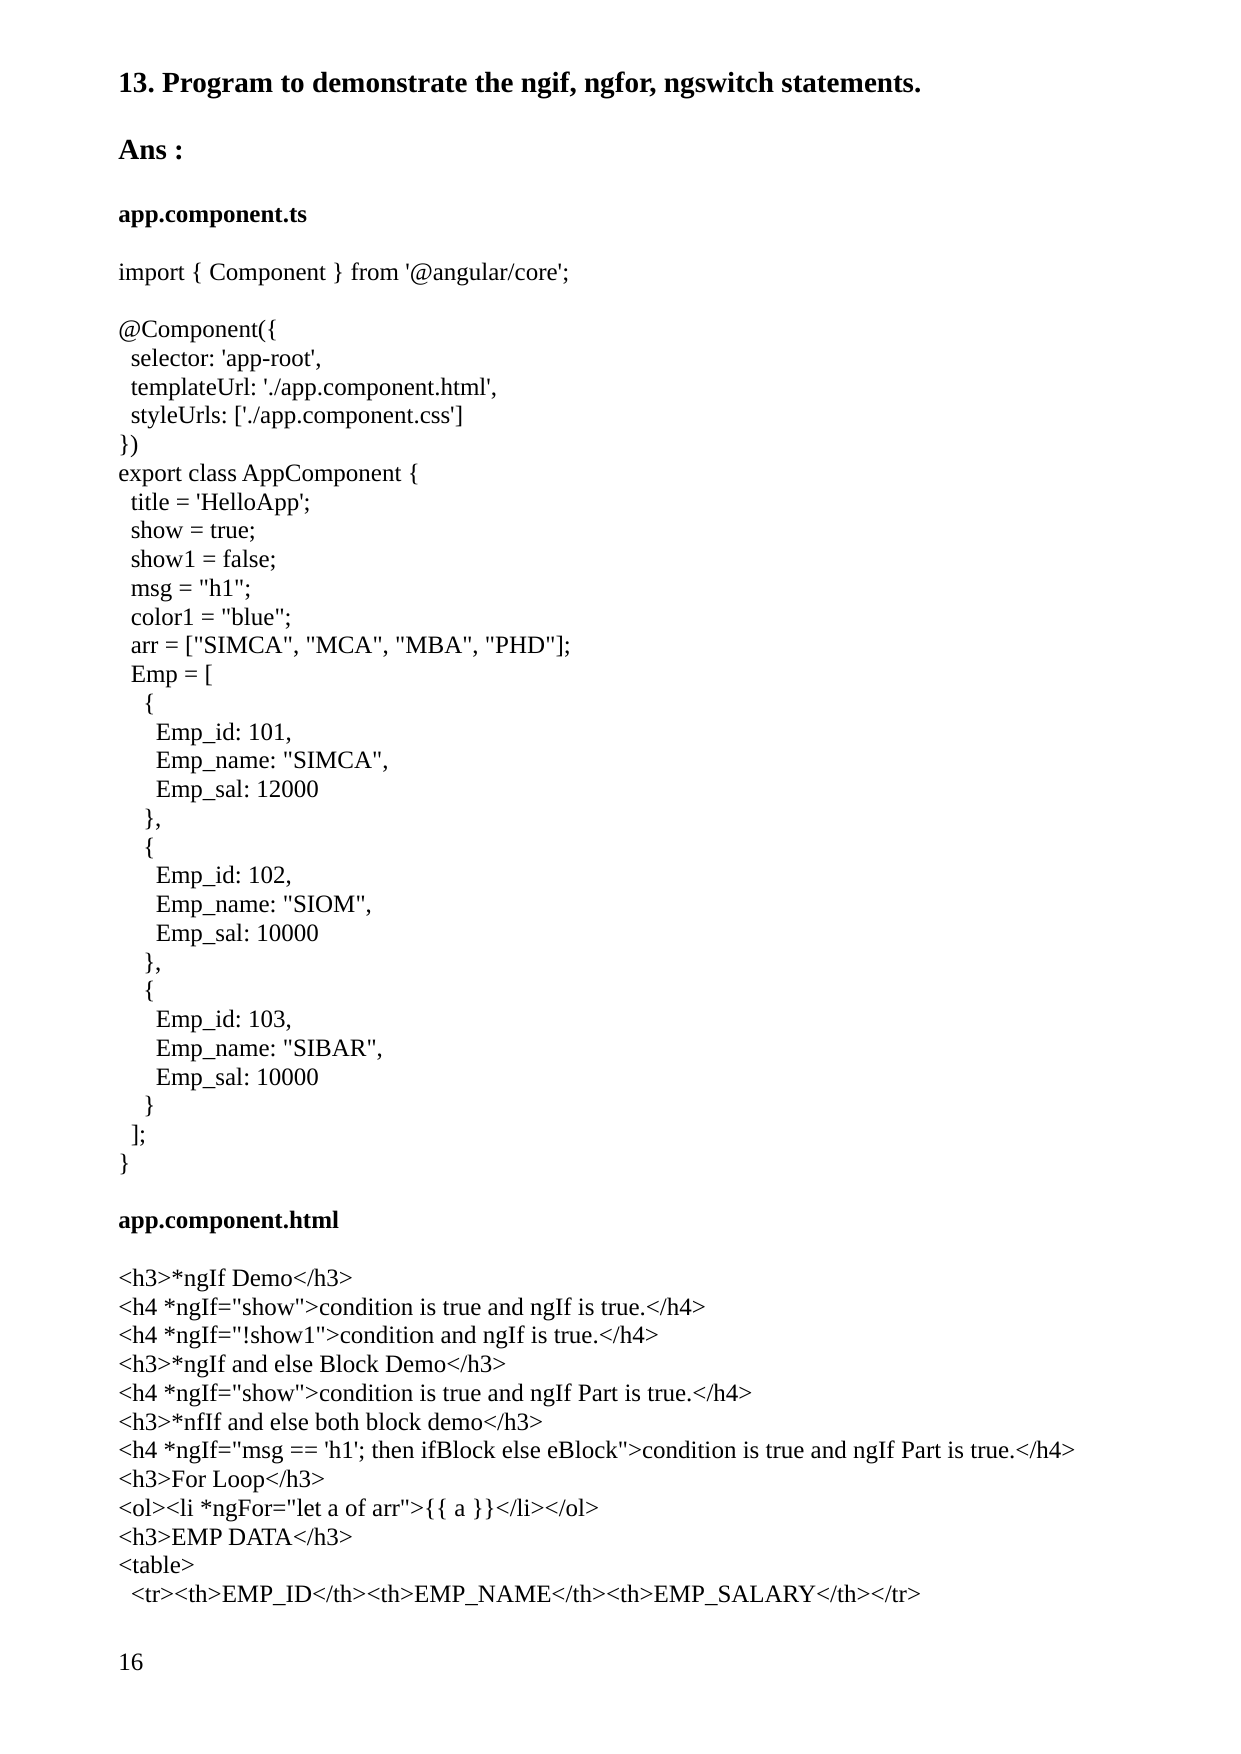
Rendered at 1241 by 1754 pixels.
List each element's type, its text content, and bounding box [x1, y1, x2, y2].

text show = true; [118, 516, 1122, 544]
text Emp = [ [118, 659, 1122, 688]
text <h3>*ngIf Demo</h3> [118, 1263, 1122, 1292]
text Emp_id: 103, [118, 1004, 1122, 1033]
text Emp_name: "SIMCA", [118, 746, 1122, 774]
text Emp_sal: 12000 [118, 774, 1122, 803]
text Emp_id: 101, [118, 717, 1122, 746]
text <h4 *ngIf="show">condition is true and ngIf Part is true.</h4> [118, 1378, 1122, 1407]
text <tr><th>EMP_ID</th><th>EMP_NAME</th><th>EMP_SALARY</th></tr> [118, 1579, 1122, 1608]
text @Component({ [118, 314, 1122, 343]
text } [118, 1148, 1122, 1177]
text selector: 'app-root', [118, 343, 1122, 372]
text color1 = "blue"; [118, 602, 1122, 631]
text Emp_name: "SIOM", [118, 889, 1122, 918]
text 13. Program to demonstrate the ngif, ngfor, ngswitch statements. [118, 65, 1122, 99]
text { [118, 976, 1122, 1004]
text <h3>For Loop</h3> [118, 1464, 1122, 1493]
text templateUrl: './app.component.html', [118, 372, 1122, 401]
text }, [118, 803, 1122, 832]
text export class AppComponent { [118, 458, 1122, 487]
text <h3>*ngIf and else Block Demo</h3> [118, 1349, 1122, 1378]
text Emp_sal: 10000 [118, 1062, 1122, 1091]
text ]; [118, 1119, 1122, 1148]
text styleUrls: ['./app.component.css'] [118, 401, 1122, 429]
text <h3>*nfIf and else both block demo</h3> [118, 1407, 1122, 1436]
text Emp_name: "SIBAR", [118, 1033, 1122, 1062]
text app.component.html [118, 1206, 1122, 1234]
text Emp_id: 102, [118, 861, 1122, 889]
text arr = ["SIMCA", "MCA", "MBA", "PHD"]; [118, 631, 1122, 659]
text <ol><li *ngFor="let a of arr">{{ a }}</li></ol> [118, 1493, 1122, 1522]
text show1 = false; [118, 544, 1122, 573]
text <h4 *ngIf="!show1">condition and ngIf is true.</h4> [118, 1321, 1122, 1349]
text Emp_sal: 10000 [118, 918, 1122, 947]
text { [118, 832, 1122, 861]
text title = 'HelloApp'; [118, 487, 1122, 516]
text }, [118, 947, 1122, 976]
text <h4 *ngIf="msg == 'h1'; then ifBlock else eBlock">condition is true and ngIf Part is true.</h4> [118, 1436, 1122, 1464]
text import { Component } from '@angular/core'; [118, 257, 1122, 286]
text { [118, 688, 1122, 717]
text msg = "h1"; [118, 573, 1122, 602]
text app.component.ts [118, 199, 1122, 228]
text } [118, 1091, 1122, 1119]
text Ans : [118, 132, 1122, 166]
text <h3>EMP DATA</h3> [118, 1522, 1122, 1551]
text <h4 *ngIf="show">condition is true and ngIf is true.</h4> [118, 1292, 1122, 1321]
text }) [118, 429, 1122, 458]
text <table> [118, 1551, 1122, 1579]
